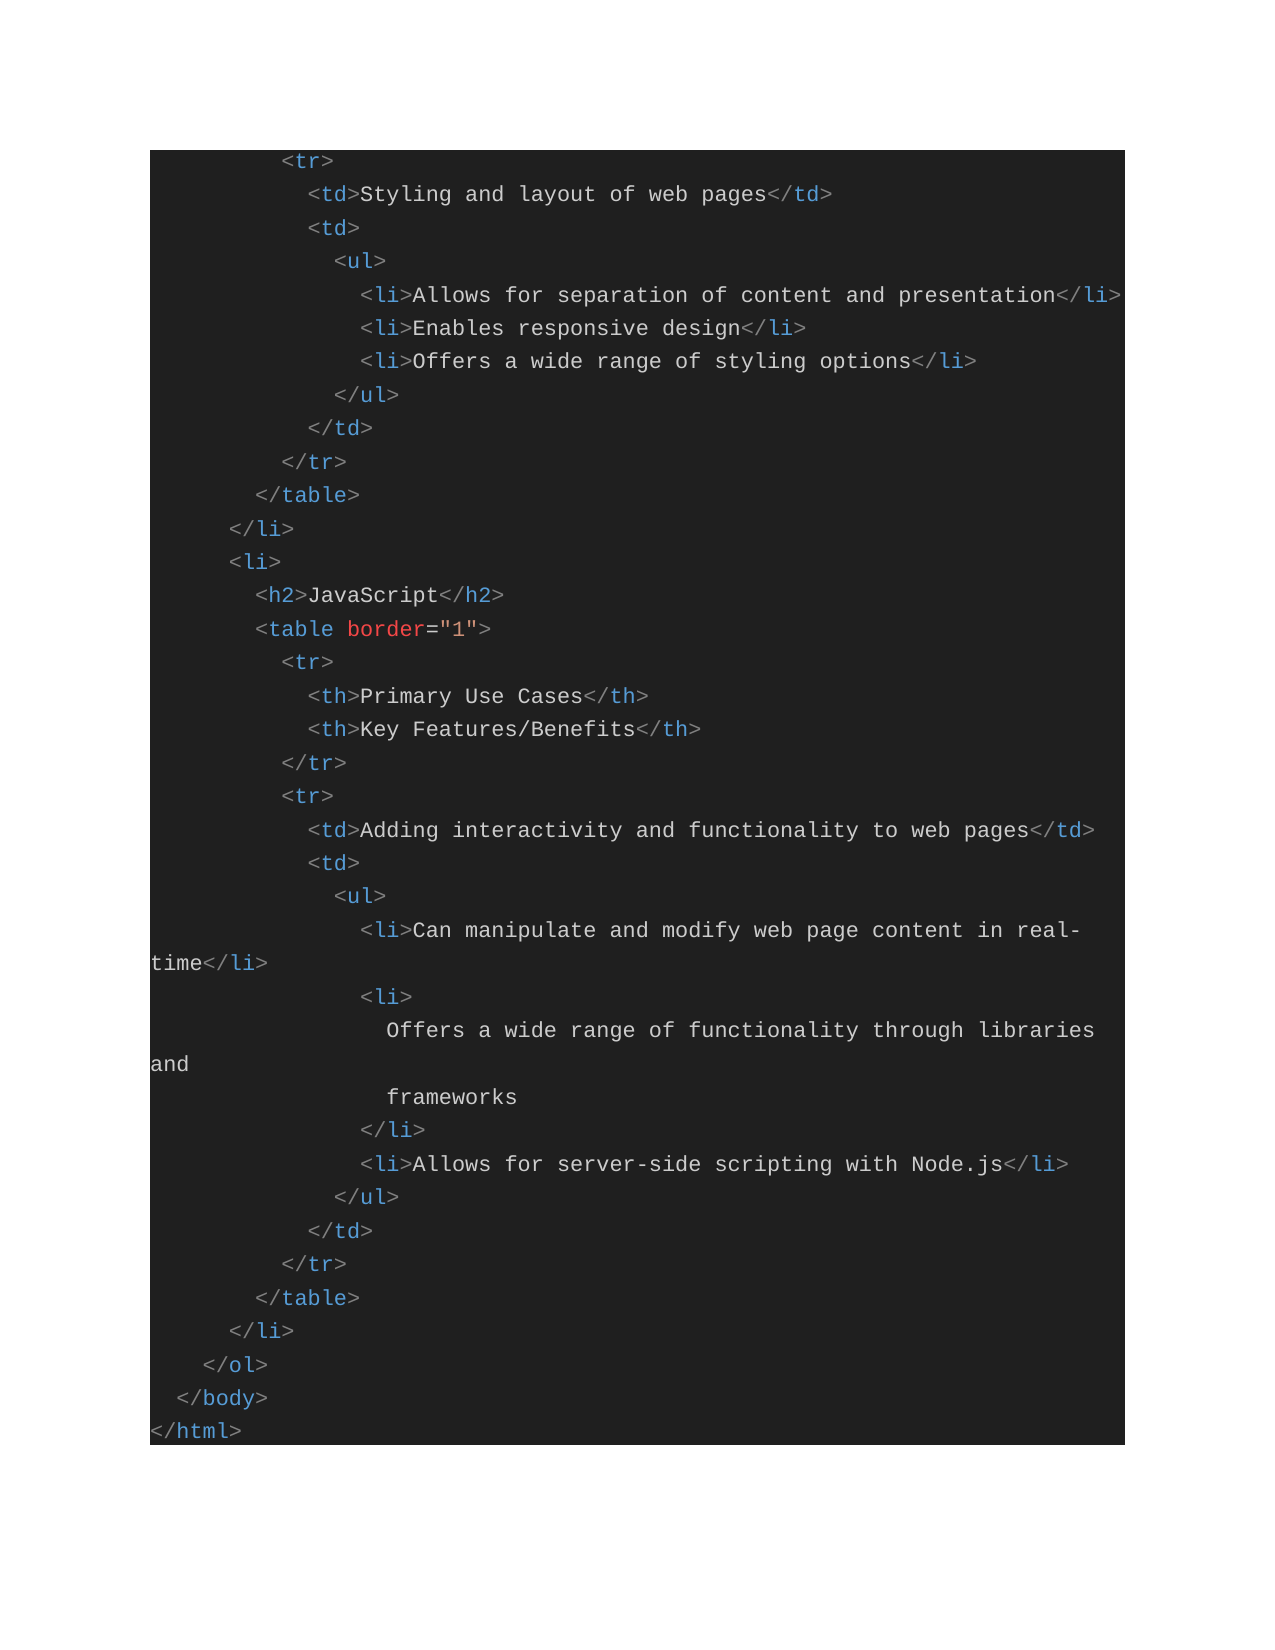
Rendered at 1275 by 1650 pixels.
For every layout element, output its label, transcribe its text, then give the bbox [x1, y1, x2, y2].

text </tr> [150, 451, 1125, 476]
text </table> [150, 1287, 1125, 1312]
text <ul> [150, 886, 1125, 910]
text </tr> [150, 1253, 1125, 1278]
text <li>Offers a wide range of styling options</li> [150, 351, 1125, 375]
text </ul> [150, 1187, 1125, 1211]
text <ul> [150, 250, 1125, 275]
text </li> [150, 1120, 1125, 1144]
text </tr> [150, 752, 1125, 777]
text frameworks [150, 1086, 1125, 1111]
text </td> [150, 417, 1125, 442]
text </ul> [150, 384, 1125, 409]
text </body> [150, 1387, 1125, 1412]
text <td> [150, 217, 1125, 242]
text </ol> [150, 1354, 1125, 1378]
text <li>Can manipulate and modify web page content in real-time</li> [150, 919, 1125, 977]
text <tr> [150, 652, 1125, 676]
text <li>Enables responsive design</li> [150, 317, 1125, 342]
text </html> [150, 1421, 1125, 1445]
text <th>Key Features/Benefits</th> [150, 718, 1125, 743]
text <td>Adding interactivity and functionality to web pages</td> [150, 819, 1125, 843]
text <li>Allows for separation of content and presentation</li> [150, 284, 1125, 308]
text </li> [150, 1320, 1125, 1345]
text <th>Primary Use Cases</th> [150, 685, 1125, 710]
text <h2>JavaScript</h2> [150, 585, 1125, 609]
text <td> [150, 852, 1125, 877]
text </td> [150, 1220, 1125, 1245]
text <td>Styling and layout of web pages</td> [150, 183, 1125, 208]
text <li> [150, 551, 1125, 576]
text </table> [150, 484, 1125, 509]
text </li> [150, 518, 1125, 543]
text <li> [150, 986, 1125, 1011]
text <li>Allows for server-side scripting with Node.js</li> [150, 1153, 1125, 1178]
text <tr> [150, 150, 1125, 175]
text <table border="1"> [150, 618, 1125, 643]
text <tr> [150, 785, 1125, 810]
text Offers a wide range of functionality through libraries and [150, 1019, 1125, 1078]
